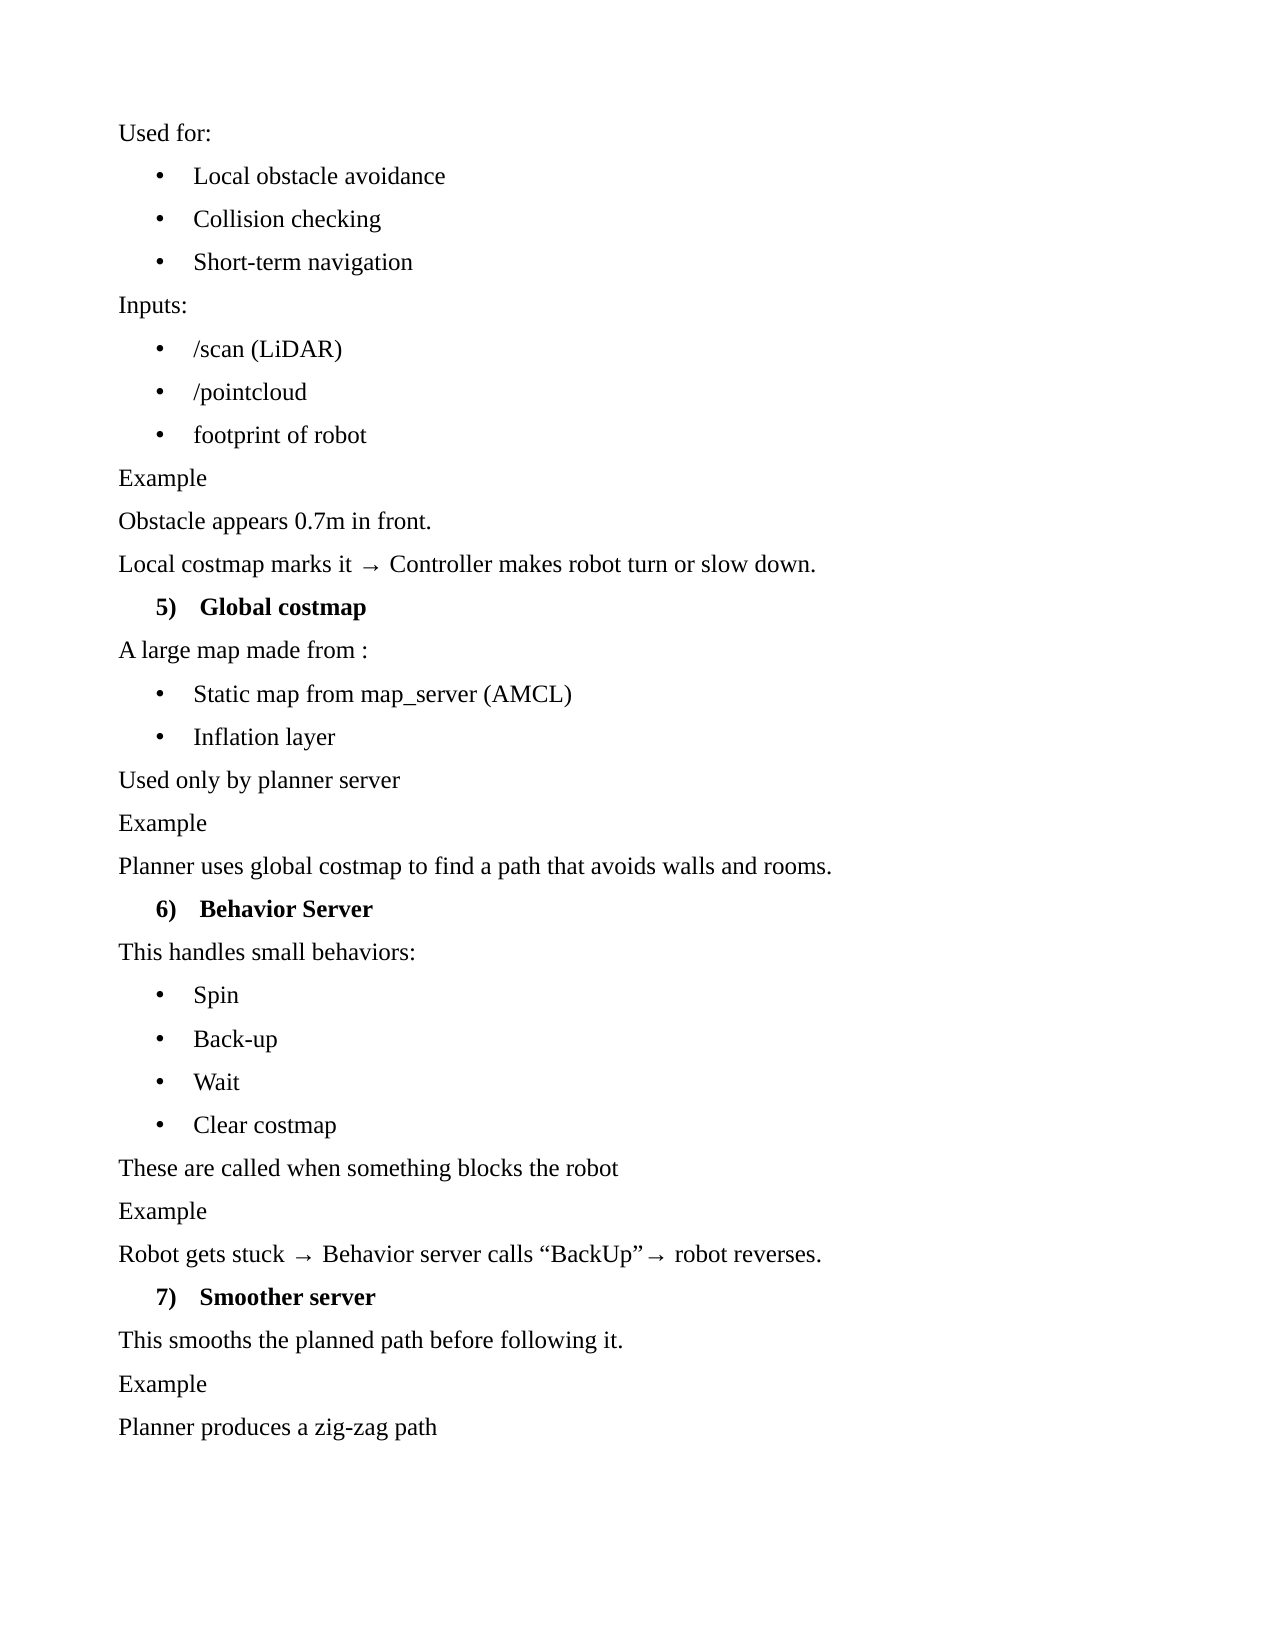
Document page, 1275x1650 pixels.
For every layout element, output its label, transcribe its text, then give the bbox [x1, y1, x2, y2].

list Global costmap [156, 592, 1157, 621]
list Local obstacle avoidance [156, 161, 1157, 190]
list Behavior Server [156, 894, 1157, 923]
list /pointcloud [156, 377, 1157, 406]
list Short-term navigation [156, 247, 1157, 276]
text Inputs: [118, 291, 1157, 319]
list /scan (LiDAR) [156, 334, 1157, 362]
text Used only by planner server [118, 765, 1157, 794]
list Smoother server [156, 1282, 1157, 1311]
list Static map from map_server (AMCL) [156, 679, 1157, 707]
text This smooths the planned path before following it. [118, 1326, 1157, 1354]
text Example [118, 1196, 1157, 1225]
list footprint of robot [156, 420, 1157, 449]
text This handles small behaviors: [118, 937, 1157, 966]
text A large map made from : [118, 636, 1157, 664]
text Example [118, 1369, 1157, 1397]
text Local costmap marks it → Controller makes robot turn or slow down. [118, 549, 1157, 578]
text Planner produces a zig-zag path [118, 1412, 1157, 1441]
text Obstacle appears 0.7m in front. [118, 506, 1157, 535]
list Inflation layer [156, 722, 1157, 751]
text Used for: [118, 118, 1157, 147]
list Spin [156, 981, 1157, 1009]
text These are called when something blocks the robot [118, 1153, 1157, 1182]
list Collision checking [156, 204, 1157, 233]
text Example [118, 463, 1157, 492]
text Example Planner uses global costmap to find a path that avoids walls and rooms. [118, 808, 1157, 880]
text Robot gets stuck → Behavior server calls “BackUp”→ robot reverses. [118, 1239, 1157, 1268]
list Wait [156, 1067, 1157, 1096]
list Back-up [156, 1024, 1157, 1052]
list Clear costmap [156, 1110, 1157, 1139]
